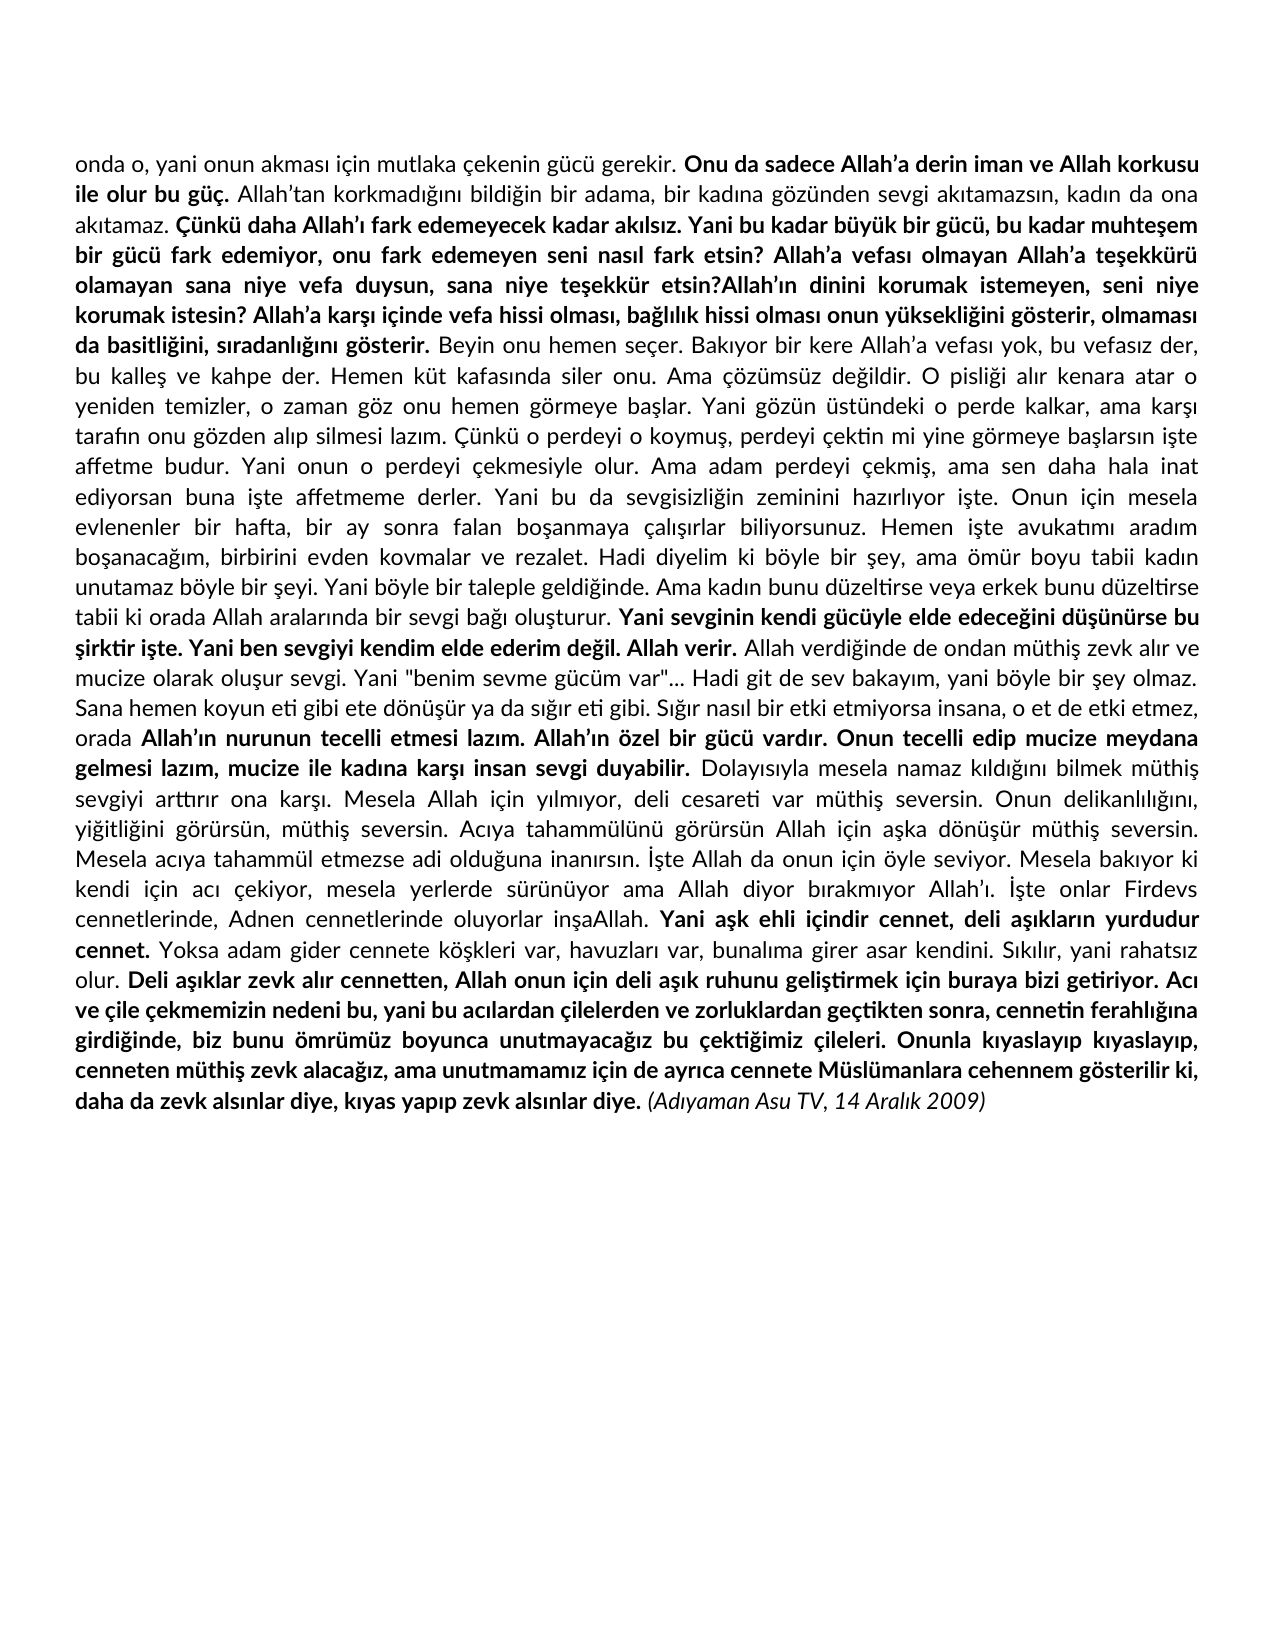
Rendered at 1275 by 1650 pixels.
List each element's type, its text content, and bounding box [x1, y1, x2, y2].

text onda o, yani onun akması için mutlaka çekenin gücü gerekir. Onu da sadece Allah’a derin iman ve Allah korkusu ile olur bu güç. Allah’tan korkmadığını bildiğin bir adama, bir kadına gözünden sevgi akıtamazsın, kadın da ona akıtamaz. Çünkü daha Allah’ı fark edemeyecek kadar akılsız. Yani bu kadar büyük bir gücü, bu kadar muhteşem bir gücü fark edemiyor, onu fark edemeyen seni nasıl fark etsin? Allah’a vefası olmayan Allah’a teşekkürü olamayan sana niye vefa duysun, sana niye teşekkür etsin?Allah’ın dinini korumak istemeyen, seni niye korumak istesin? Allah’a karşı içinde vefa hissi olması, bağlılık hissi olması onun yüksekliğini gösterir, olmaması da basitliğini, sıradanlığını gösterir. Beyin onu hemen seçer. Bakıyor bir kere Allah’a vefası yok, bu vefasız der, bu kalleş ve kahpe der. Hemen küt kafasında siler onu. Ama çözümsüz değildir. O pisliği alır kenara atar o yeniden temizler, o zaman göz onu hemen görmeye başlar. Yani gözün üstündeki o perde kalkar, ama karşı tarafın onu gözden alıp silmesi lazım. Çünkü o perdeyi o koymuş, perdeyi çektin mi yine görmeye başlarsın işte affetme budur. Yani onun o perdeyi çekmesiyle olur. Ama adam perdeyi çekmiş, ama sen daha hala inat ediyorsan buna işte affetmeme derler. Yani bu da sevgisizliğin zeminini hazırlıyor işte. Onun için mesela evlenenler bir hafta, bir ay sonra falan boşanmaya çalışırlar biliyorsunuz. Hemen işte avukatımı aradım boşanacağım, birbirini evden kovmalar ve rezalet. Hadi diyelim ki böyle bir şey, ama ömür boyu tabii kadın unutamaz böyle bir şeyi. Yani böyle bir taleple geldiğinde. Ama kadın bunu düzeltirse veya erkek bunu düzeltirse tabii ki orada Allah aralarında bir sevgi bağı oluşturur. Yani sevginin kendi gücüyle elde edeceğini düşünürse bu şirktir işte. Yani ben sevgiyi kendim elde ederim değil. Allah verir. Allah verdiğinde de ondan müthiş zevk alır ve mucize olarak oluşur sevgi. Yani "benim sevme gücüm var"... Hadi git de sev bakayım, yani böyle bir şey olmaz. Sana hemen koyun eti gibi ete dönüşür ya da sığır eti gibi. Sığır nasıl bir etki etmiyorsa insana, o et de etki etmez, orada Allah’ın nurunun tecelli etmesi lazım. Allah’ın özel bir gücü vardır. Onun tecelli edip mucize meydana gelmesi lazım, mucize ile kadına karşı insan sevgi duyabilir. Dolayısıyla mesela namaz kıldığını bilmek müthiş sevgiyi arttırır ona karşı. Mesela Allah için yılmıyor, deli cesareti var müthiş seversin. Onun delikanlılığını, yiğitliğini görürsün, müthiş seversin. Acıya tahammülünü görürsün Allah için aşka dönüşür müthiş seversin. Mesela acıya tahammül etmezse adi olduğuna inanırsın. İşte Allah da onun için öyle seviyor. Mesela bakıyor ki kendi için acı çekiyor, mesela yerlerde sürünüyor ama Allah diyor bırakmıyor Allah’ı. İşte onlar Firdevs cennetlerinde, Adnen cennetlerinde oluyorlar inşaAllah. Yani aşk ehli içindir cennet, deli aşıkların yurdudur cennet. Yoksa adam gider cennete köşkleri var, havuzları var, bunalıma girer asar kendini. Sıkılır, yani rahatsız olur. Deli aşıklar zevk alır cennetten, Allah onun için deli aşık ruhunu geliştirmek için buraya bizi getiriyor. Acı ve çile çekmemizin nedeni bu, yani bu acılardan çilelerden ve zorluklardan geçtikten sonra, cennetin ferahlığına girdiğinde, biz bunu ömrümüz boyunca unutmayacağız bu çektiğimiz çileleri. Onunla kıyaslayıp kıyaslayıp, cenneten müthiş zevk alacağız, ama unutmamamız için de ayrıca cennete Müslümanlara cehennem gösterilir ki, daha da zevk alsınlar diye, kıyas yapıp zevk alsınlar diye. (Adıyaman Asu TV, 14 Aralık 2009) [75, 150, 1200, 1114]
